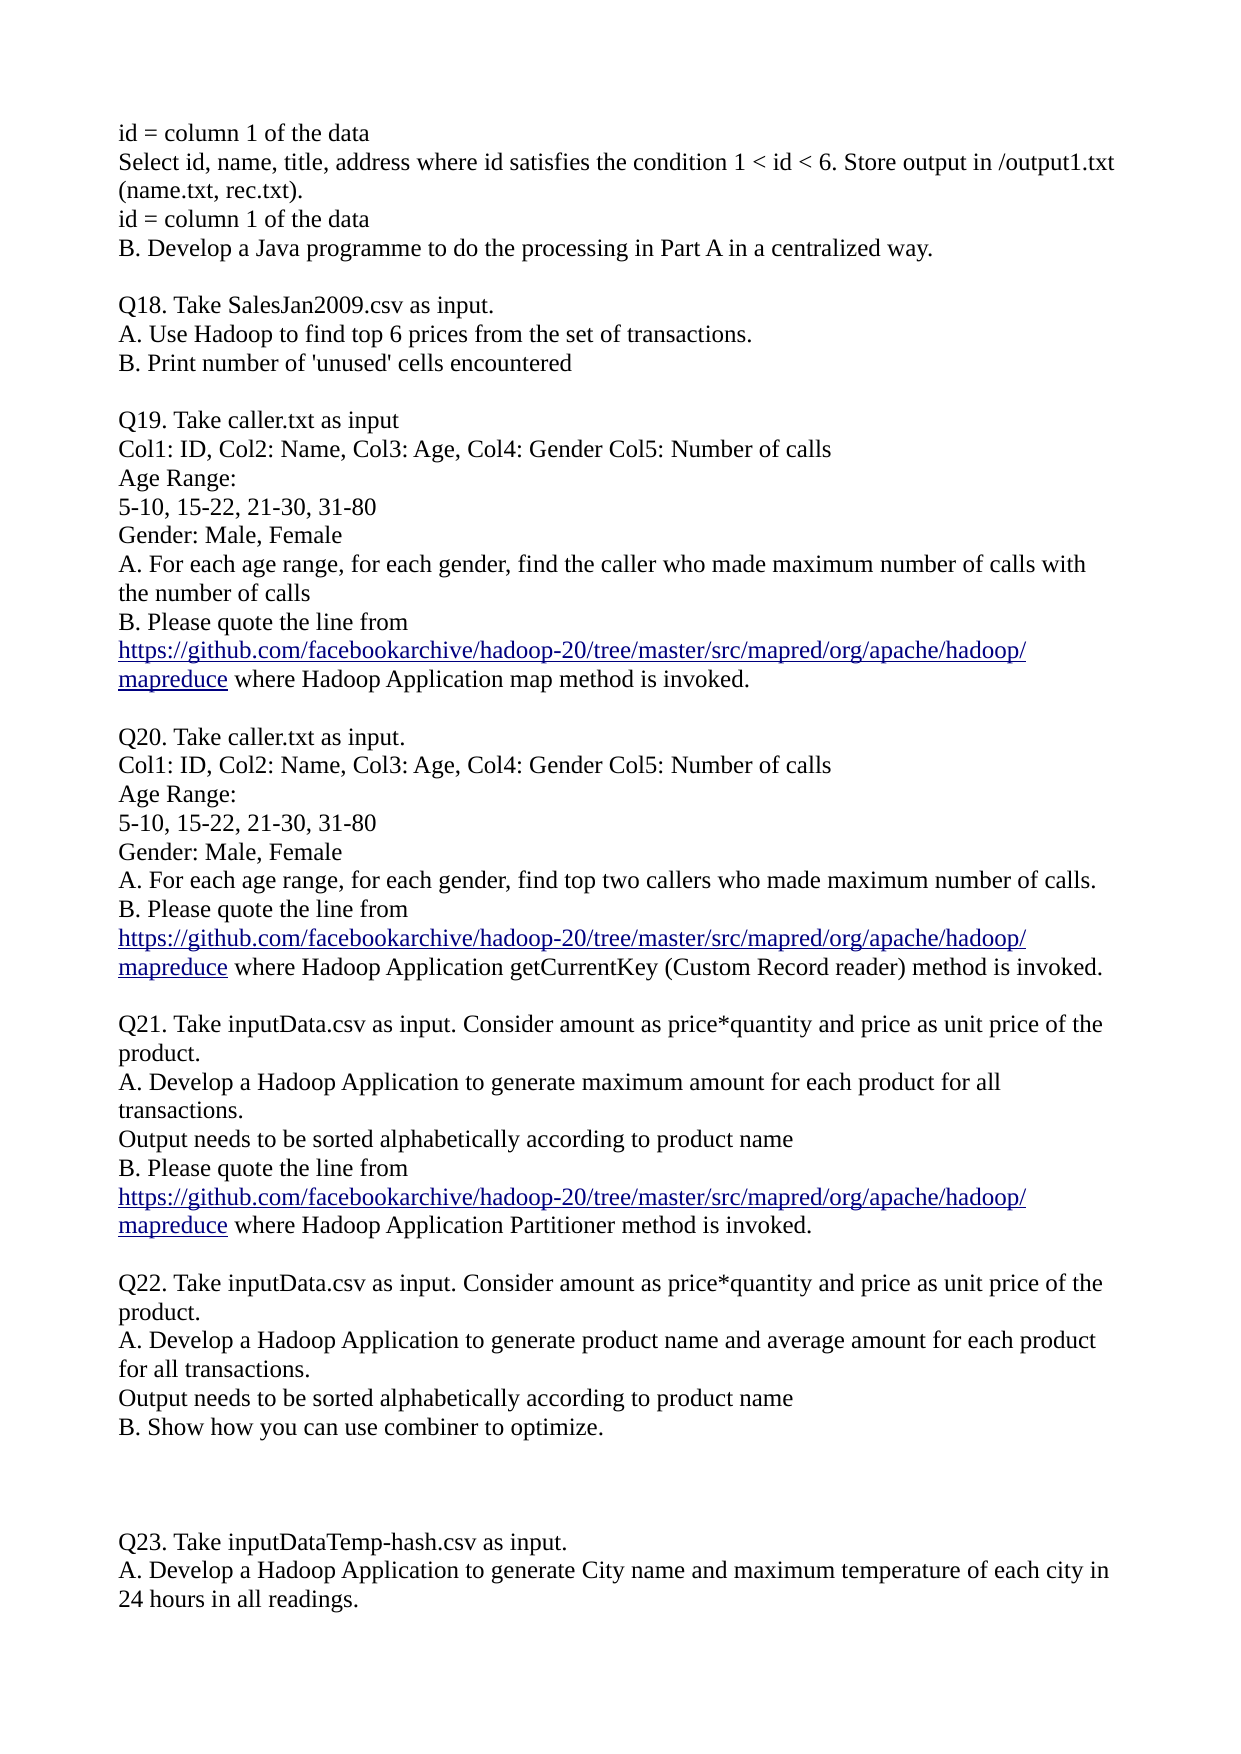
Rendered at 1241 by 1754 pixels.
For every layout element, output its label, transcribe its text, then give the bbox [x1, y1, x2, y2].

text B. Print number of 'unused' cells encountered [118, 348, 1122, 377]
text B. Please quote the line from https://github.com/facebookarchive/hadoop-20/tree/master/src/mapred/org/apache/hadoop/mapreduce where Hadoop Application Partitioner method is invoked. [118, 1153, 1122, 1239]
text Output needs to be sorted alphabetically according to product name [118, 1124, 1122, 1153]
text Gender: Male, Female [118, 521, 1122, 549]
text id = column 1 of the data [118, 204, 1122, 233]
text A. Develop a Hadoop Application to generate maximum amount for each product for all transactions. [118, 1067, 1122, 1124]
text Q22. Take inputData.csv as input. Consider amount as price*quantity and price as unit price of the [118, 1268, 1122, 1297]
text Output needs to be sorted alphabetically according to product name [118, 1383, 1122, 1412]
text B. Develop a Java programme to do the processing in Part A in a centralized way. [118, 233, 1122, 262]
text 5-10, 15-22, 21-30, 31-80 [118, 808, 1122, 837]
text A. Develop a Hadoop Application to generate City name and maximum temperature of each city in 24 hours in all readings. [118, 1556, 1122, 1613]
text Q18. Take SalesJan2009.csv as input. [118, 291, 1122, 319]
text id = column 1 of the data [118, 118, 1122, 147]
text (name.txt, rec.txt). [118, 176, 1122, 204]
text A. For each age range, for each gender, find the caller who made maximum number of calls with the number of calls [118, 549, 1122, 607]
text A. Use Hadoop to find top 6 prices from the set of transactions. [118, 319, 1122, 348]
text Select id, name, title, address where id satisfies the condition 1 < id < 6. Store output in /output1.txt [118, 147, 1122, 176]
text product. [118, 1297, 1122, 1326]
text Col1: ID, Col2: Name, Col3: Age, Col4: Gender Col5: Number of calls [118, 434, 1122, 463]
text 5-10, 15-22, 21-30, 31-80 [118, 492, 1122, 521]
text A. Develop a Hadoop Application to generate product name and average amount for each product for all transactions. [118, 1326, 1122, 1383]
text B. Show how you can use combiner to optimize. [118, 1412, 1122, 1441]
text A. For each age range, for each gender, find top two callers who made maximum number of calls. [118, 866, 1122, 894]
text Gender: Male, Female [118, 837, 1122, 866]
text Q23. Take inputDataTemp-hash.csv as input. [118, 1527, 1122, 1556]
text Q19. Take caller.txt as input [118, 406, 1122, 434]
text Age Range: [118, 779, 1122, 808]
text Q21. Take inputData.csv as input. Consider amount as price*quantity and price as unit price of the product. [118, 1009, 1122, 1067]
text Col1: ID, Col2: Name, Col3: Age, Col4: Gender Col5: Number of calls [118, 751, 1122, 779]
text Age Range: [118, 463, 1122, 492]
text B. Please quote the line from https://github.com/facebookarchive/hadoop-20/tree/master/src/mapred/org/apache/hadoop/mapreduce where Hadoop Application getCurrentKey (Custom Record reader) method is invoked. [118, 894, 1122, 981]
text Q20. Take caller.txt as input. [118, 722, 1122, 751]
text B. Please quote the line from https://github.com/facebookarchive/hadoop-20/tree/master/src/mapred/org/apache/hadoop/mapreduce where Hadoop Application map method is invoked. [118, 607, 1122, 693]
